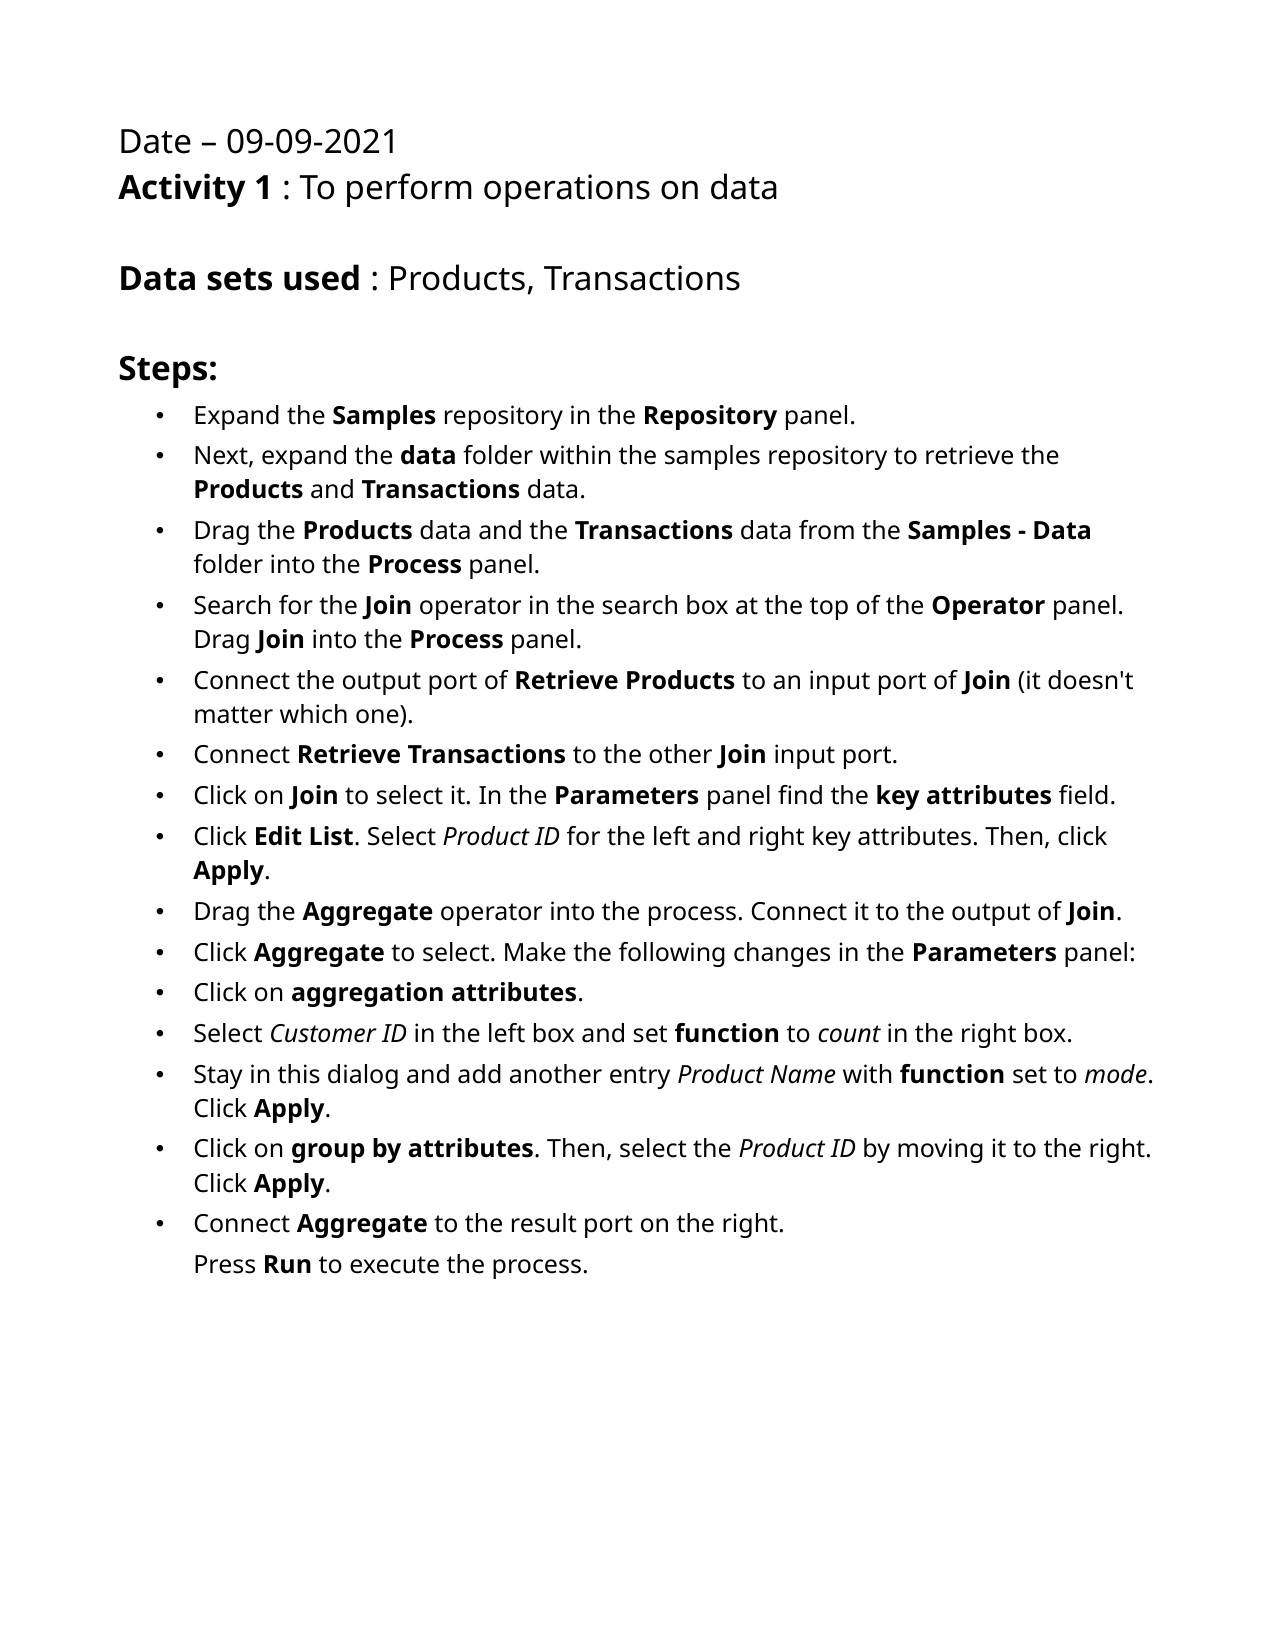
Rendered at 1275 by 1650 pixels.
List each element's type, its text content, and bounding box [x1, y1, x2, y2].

title Search for the Join operator in the search box at the top of the Operator panel. Drag Join into the Process panel. [156, 588, 1157, 656]
title Connect the output port of Retrieve Products to an input port of Join (it doesn't matter which one). [156, 662, 1157, 731]
title Connect Retrieve Transactions to the other Join input port. [156, 737, 1157, 771]
text Data sets used : Products, Transactions [118, 254, 1157, 300]
title Expand the Samples repository in the Repository panel. [156, 397, 1157, 431]
title Click on Join to select it. In the Parameters panel find the key attributes field. [156, 778, 1157, 812]
title Click on aggregation attributes. [156, 975, 1157, 1009]
title Stay in this dialog and add another entry Product Name with function set to mode. Click Apply. [156, 1056, 1157, 1124]
title Drag the Aggregate operator into the process. Connect it to the output of Join. [156, 893, 1157, 927]
title Click on group by attributes. Then, select the Product ID by moving it to the right. Click Apply. [156, 1131, 1157, 1199]
title Connect Aggregate to the result port on the right. [156, 1206, 1157, 1240]
title Select Customer ID in the left box and set function to count in the right box. [156, 1016, 1157, 1050]
text Steps: [118, 345, 1157, 391]
title Click Edit List. Select Product ID for the left and right key attributes. Then, click Apply. [156, 819, 1157, 887]
title Drag the Products data and the Transactions data from the Samples - Data folder into the Process panel. [156, 513, 1157, 581]
title Click Aggregate to select. Make the following changes in the Parameters panel: [156, 934, 1157, 968]
title Press Run to execute the process. [156, 1247, 1157, 1281]
text Date – 09-09-2021 [118, 118, 1157, 163]
text Activity 1 : To perform operations on data [118, 163, 1157, 209]
title Next, expand the data folder within the samples repository to retrieve the Products and Transactions data. [156, 438, 1157, 506]
